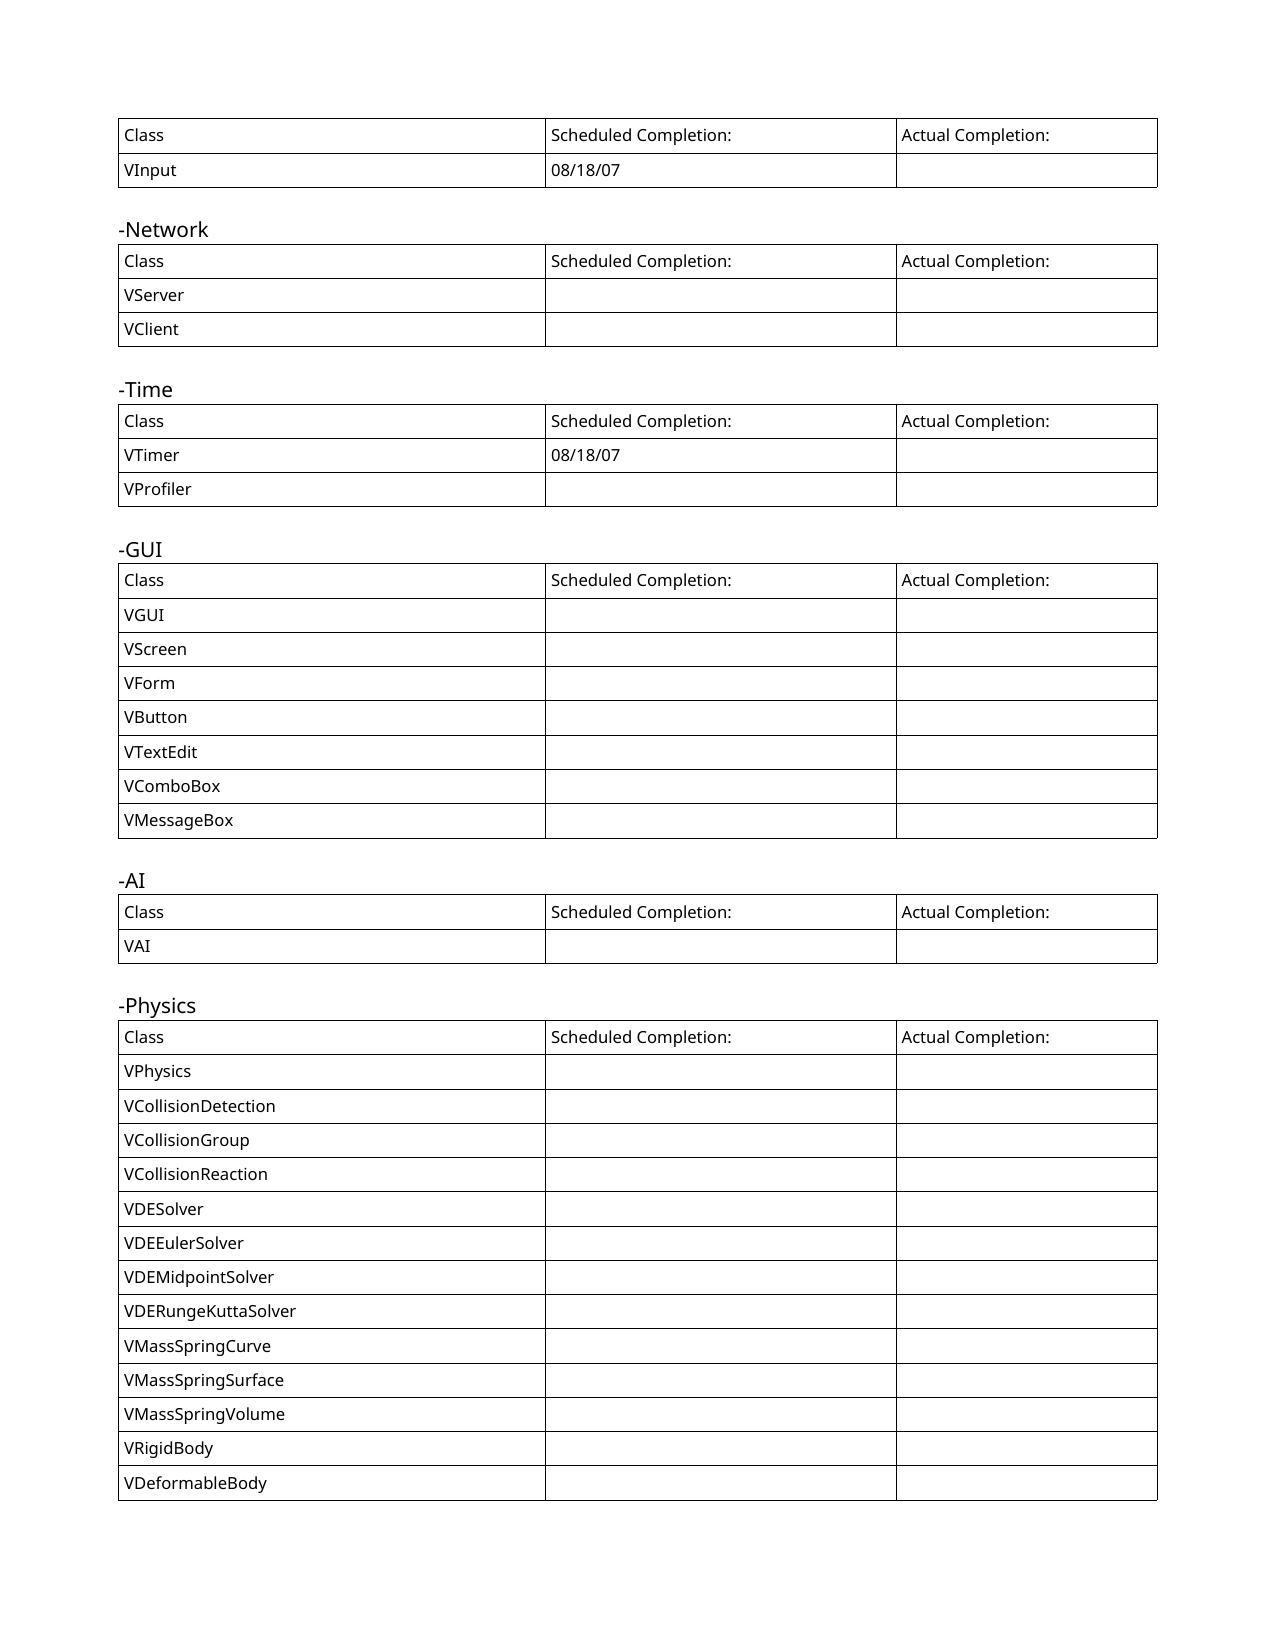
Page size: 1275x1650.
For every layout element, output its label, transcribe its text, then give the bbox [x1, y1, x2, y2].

table_cell VMassSpringVolume [119, 1398, 545, 1431]
table_cell [897, 1055, 1157, 1088]
table_header Class [119, 119, 545, 152]
table_cell VMassSpringCurve [119, 1329, 545, 1363]
table_cell [897, 736, 1157, 769]
table_cell [897, 701, 1157, 734]
table_cell [546, 279, 896, 312]
table_cell VDeformableBody [119, 1466, 545, 1500]
table_cell VMessageBox [119, 804, 545, 837]
table_cell [546, 1398, 896, 1431]
table_cell [897, 770, 1157, 803]
table_cell [897, 313, 1157, 346]
table_header Class [119, 1021, 545, 1054]
table_header Actual Completion: [897, 564, 1157, 597]
table_cell [546, 770, 896, 803]
table_cell VGUI [119, 599, 545, 632]
table_cell VForm [119, 667, 545, 700]
table_cell 08/18/07 [546, 439, 896, 472]
table_cell [546, 1432, 896, 1465]
table_header Actual Completion: [897, 405, 1157, 438]
table_cell [546, 313, 896, 346]
table_cell [897, 1227, 1157, 1260]
table_cell [897, 279, 1157, 312]
table_cell [546, 599, 896, 632]
table_cell [546, 1158, 896, 1191]
table_cell [897, 1158, 1157, 1191]
text -GUI [118, 535, 1157, 563]
table_cell VInput [119, 154, 545, 187]
table_cell VTextEdit [119, 736, 545, 769]
table_cell [897, 1124, 1157, 1157]
table_cell [897, 599, 1157, 632]
table_cell VDESolver [119, 1192, 545, 1226]
table_cell VCollisionReaction [119, 1158, 545, 1191]
table_cell VAI [119, 930, 545, 963]
table_header Scheduled Completion: [546, 895, 896, 929]
table_cell [546, 736, 896, 769]
table_cell [546, 1090, 896, 1123]
table_cell [897, 1261, 1157, 1294]
table_cell [546, 1364, 896, 1397]
table_header Class [119, 895, 545, 929]
table_header Scheduled Completion: [546, 245, 896, 278]
table_cell [546, 1227, 896, 1260]
table_cell [897, 473, 1157, 506]
table_cell [546, 1124, 896, 1157]
table_cell [546, 473, 896, 506]
table_cell VTimer [119, 439, 545, 472]
table_cell [546, 1192, 896, 1226]
table_cell [897, 1192, 1157, 1226]
table_cell [897, 804, 1157, 837]
table_cell [546, 930, 896, 963]
table_header Class [119, 405, 545, 438]
table_cell VDERungeKuttaSolver [119, 1295, 545, 1328]
table_cell VRigidBody [119, 1432, 545, 1465]
table_cell [897, 633, 1157, 666]
table_cell [546, 1329, 896, 1363]
table_cell [897, 1090, 1157, 1123]
table_header Scheduled Completion: [546, 119, 896, 152]
table_cell [546, 1055, 896, 1088]
table_cell [546, 633, 896, 666]
table_header Class [119, 564, 545, 597]
table_cell [546, 1261, 896, 1294]
table_cell 08/18/07 [546, 154, 896, 187]
table_header Actual Completion: [897, 895, 1157, 929]
table_cell [897, 667, 1157, 700]
table_cell VDEMidpointSolver [119, 1261, 545, 1294]
text -Physics [118, 991, 1157, 1020]
table_cell [897, 154, 1157, 187]
text -Network [118, 215, 1157, 244]
table_cell VComboBox [119, 770, 545, 803]
table_cell [897, 1398, 1157, 1431]
table_cell [546, 1295, 896, 1328]
table_header Scheduled Completion: [546, 564, 896, 597]
text -AI [118, 866, 1157, 894]
table_cell VClient [119, 313, 545, 346]
table_cell [546, 1466, 896, 1500]
table_header Scheduled Completion: [546, 405, 896, 438]
table_cell [546, 804, 896, 837]
table_cell [897, 439, 1157, 472]
table_header Actual Completion: [897, 119, 1157, 152]
table_cell [897, 930, 1157, 963]
table_header Class [119, 245, 545, 278]
table_cell [897, 1364, 1157, 1397]
table_cell VPhysics [119, 1055, 545, 1088]
table_cell VDEEulerSolver [119, 1227, 545, 1260]
table_cell VScreen [119, 633, 545, 666]
table_cell VMassSpringSurface [119, 1364, 545, 1397]
table_cell [897, 1466, 1157, 1500]
table_cell VCollisionGroup [119, 1124, 545, 1157]
table_cell VProfiler [119, 473, 545, 506]
table_cell VServer [119, 279, 545, 312]
table_header Actual Completion: [897, 1021, 1157, 1054]
table_header Scheduled Completion: [546, 1021, 896, 1054]
table_cell [546, 667, 896, 700]
text -Time [118, 375, 1157, 403]
table_cell [546, 701, 896, 734]
table_cell [897, 1329, 1157, 1363]
table_cell VButton [119, 701, 545, 734]
table_cell [897, 1295, 1157, 1328]
table_cell [897, 1432, 1157, 1465]
table_cell VCollisionDetection [119, 1090, 545, 1123]
table_header Actual Completion: [897, 245, 1157, 278]
